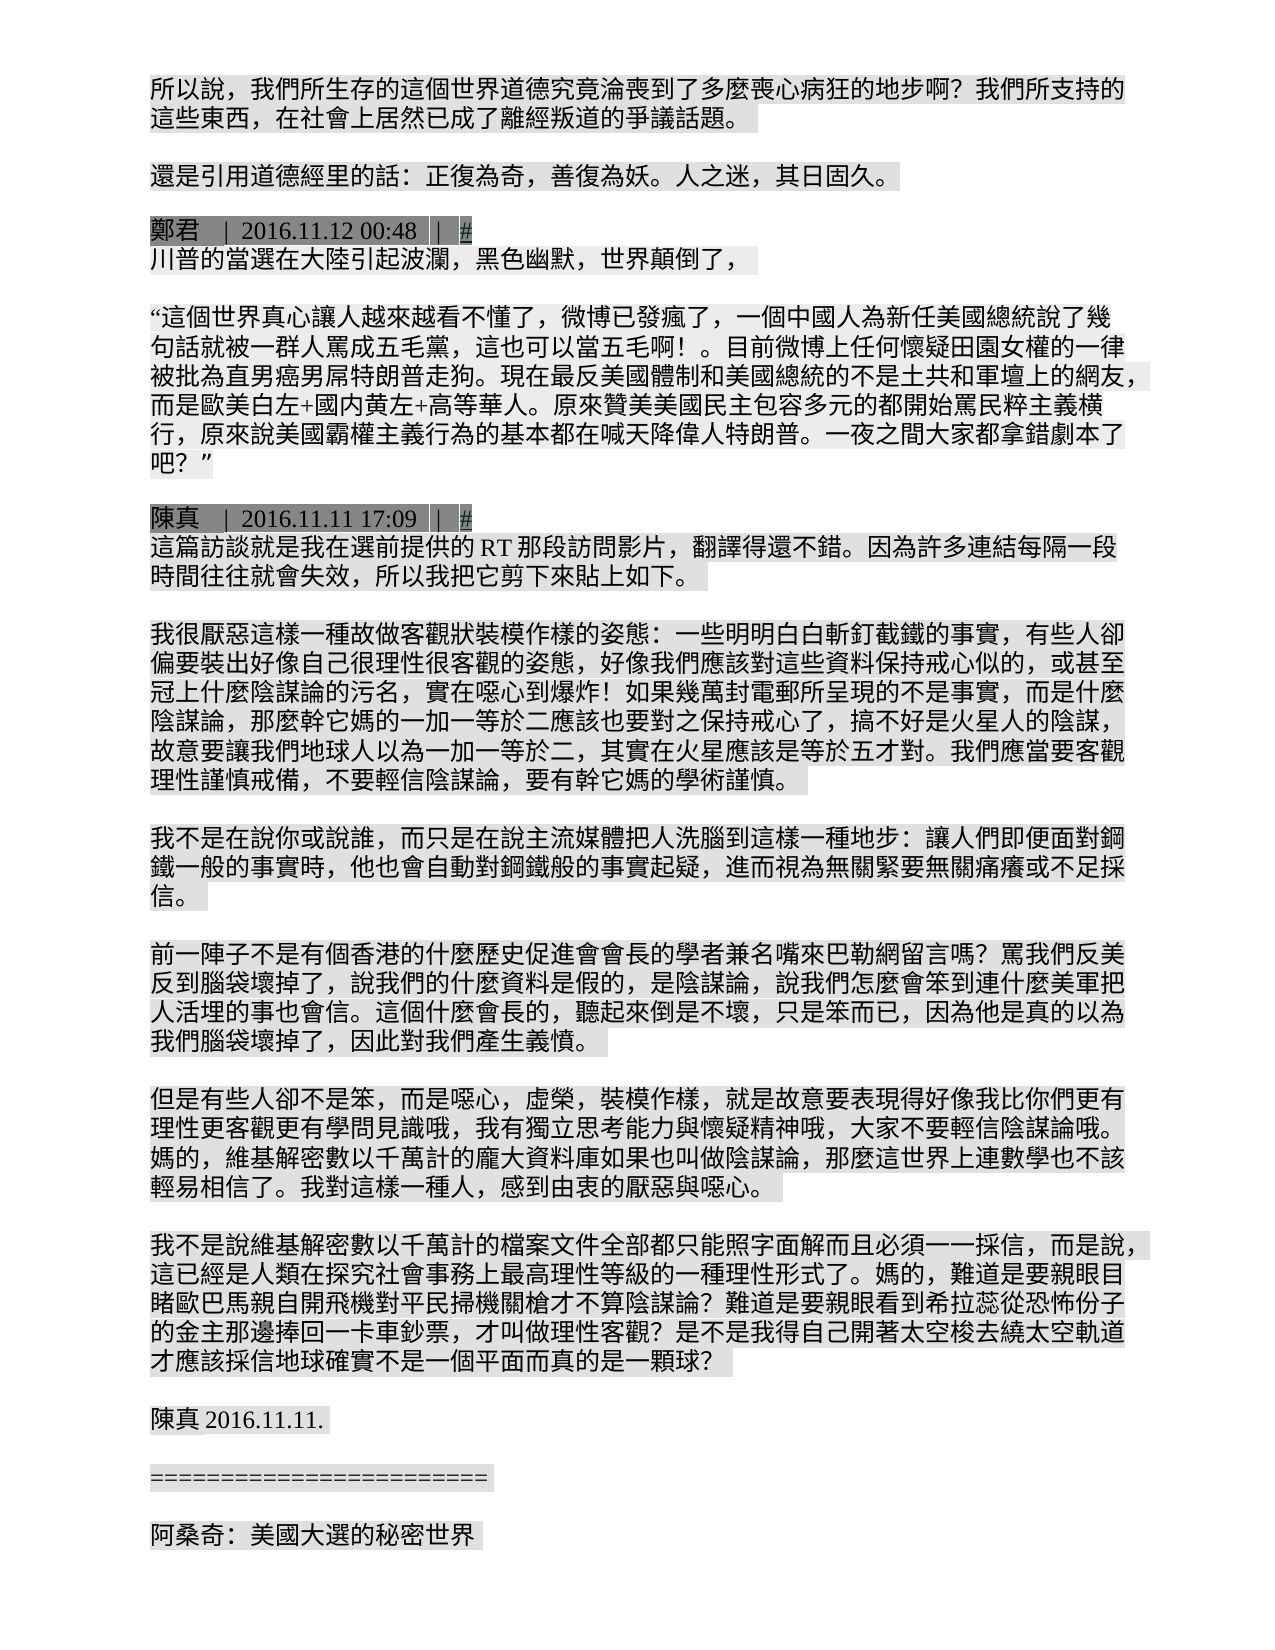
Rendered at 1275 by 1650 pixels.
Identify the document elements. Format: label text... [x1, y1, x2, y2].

text 角色顛倒的不隻大陸，更有美國人自已。 美國4chan網站在本次大選中，主流媒體、社交網被操縱的情況下，罕見揭發希拉里郵件門並深入分析、討論的，可謂是川普當選的大功臣。話說大陸兩大從頭到尾堅定支持川普的網站，知乎不用說，在美國的海外黨獻身說法並在美組建華裔川普後援團組織實際行動--參加川普的集會、在費城租飛機拉川普宣傳長幅、動員周圍人向川普投票並提供便利，而另一個和4chan性質相似的動漫討論網站，有幢川普競選的帖子，今年年初建的，到現在已1588頁47628個回複，裡面則是ID菜園之州的美國白人親身講述美國現在窒息的政治正確氛圍，科普美國政治局勢。 https://goo.gl/s7fAUV 回到正題，這次大選有人在4chan上截取的一個帖子，這貼不了圖我轉下翻譯過來的内容： 政治版的諸君,我突然意識到一件非常悲傷的事情。 4chan這個網站，以及我們這個政治版，一直以來都是以強行抬扛、反抗社會準則、刷新道德底線和偏離主流倫理為已任，一直以來我們都在挑戰主流政治的種種觀念。可是現在，這個網絡上最低劣下流陰暗的角落，卻開始強調人們應該支持家庭價值觀、應該有所信仰、應該有騎士精神、應該尊重傳統、應該為自己的血統感到自豪。 所以說，我們所生存的這個世界道德究竟淪喪到了多麼喪心病狂的地步啊？我們所支持的這些東西，在社會上居然已成了離經叛道的爭議話題。 還是引用道德經里的話：正復為奇，善復為妖。人之迷，其日固久。 [150, 75, 1125, 191]
text 鄭君 | 2016.11.12 00:48 | # [150, 216, 1125, 246]
text 川普的當選在大陸引起波瀾，黑色幽默，世界顛倒了， “這個世界真心讓人越來越看不懂了，微博已發瘋了，一個中國人為新任美國總統說了幾句話就被一群人罵成五毛黨，這也可以當五毛啊！。目前微博上任何懷疑田園女權的一律被批為直男癌男屌特朗普走狗。現在最反美國體制和美國總統的不是土共和軍壇上的網友，而是歐美白左+國内黄左+高等華人。原來贊美美國民主包容多元的都開始罵民粹主義横行，原來說美國霸權主義行為的基本都在喊天降偉人特朗普。一夜之間大家都拿錯劇本了吧？” [150, 246, 1125, 479]
text 陳真 | 2016.11.11 17:09 | # [150, 504, 1125, 533]
text 這篇訪談就是我在選前提供的RT那段訪問影片，翻譯得還不錯。因為許多連結每隔一段時間往往就會失效，所以我把它剪下來貼上如下。 我很厭惡這樣一種故做客觀狀裝模作樣的姿態：一些明明白白斬釘截鐵的事實，有些人卻偏要裝出好像自己很理性很客觀的姿態，好像我們應該對這些資料保持戒心似的，或甚至冠上什麼陰謀論的污名，實在噁心到爆炸！如果幾萬封電郵所呈現的不是事實，而是什麼陰謀論，那麼幹它媽的一加一等於二應該也要對之保持戒心了，搞不好是火星人的陰謀，故意要讓我們地球人以為一加一等於二，其實在火星應該是等於五才對。我們應當要客觀理性謹慎戒備，不要輕信陰謀論，要有幹它媽的學術謹慎。 我不是在說你或說誰，而只是在說主流媒體把人洗腦到這樣一種地步：讓人們即便面對鋼鐵一般的事實時，他也會自動對鋼鐵般的事實起疑，進而視為無關緊要無關痛癢或不足採信。 前一陣子不是有個香港的什麼歷史促進會會長的學者兼名嘴來巴勒網留言嗎？罵我們反美反到腦袋壞掉了，說我們的什麼資料是假的，是陰謀論，說我們怎麼會笨到連什麼美軍把人活埋的事也會信。這個什麼會長的，聽起來倒是不壞，只是笨而已，因為他是真的以為我們腦袋壞掉了，因此對我們產生義憤。 但是有些人卻不是笨，而是噁心，虛榮，裝模作樣，就是故意要表現得好像我比你們更有理性更客觀更有學問見識哦，我有獨立思考能力與懷疑精神哦，大家不要輕信陰謀論哦。媽的，維基解密數以千萬計的龐大資料庫如果也叫做陰謀論，那麼這世界上連數學也不該輕易相信了。我對這樣一種人，感到由衷的厭惡與噁心。 我不是說維基解密數以千萬計的檔案文件全部都只能照字面解而且必須一一採信，而是說，這已經是人類在探究社會事務上最高理性等級的一種理性形式了。媽的，難道是要親眼目睹歐巴馬親自開飛機對平民掃機關槍才不算陰謀論？難道是要親眼看到希拉蕊從恐怖份子的金主那邊捧回一卡車鈔票，才叫做理性客觀？是不是我得自己開著太空梭去繞太空軌道才應該採信地球確實不是一個平面而真的是一顆球？ 陳真2016.11.11. ======================== 阿桑奇：美國大選的秘密世界 《跨時》按：本文譯自美國《Counterpunch》，部分內容以原訪問視頻為準。 朱利安·阿桑奇與約翰·皮爾格對談： 美國大選的秘密世界 朱利安·阿桑奇（Julian Assange） 約翰·皮爾格（John Pilger） 2016年11月4日 張本清譯 吳康雄校 2016年11月10日 朱利安·阿桑奇（來源：Dartmouth Films） 這次訪問在政治難民朱利安·阿桑奇所在的厄瓜多爾駐倫敦大使館內攝影，在2016年11月5日廣播。 約翰·皮爾格（下略皮爾格）： 在美國大選選戰的這最後幾天，聯邦調查局（FBI）介入調查希拉里·克林頓（Hillary Clinton），這到底有什麼意義？ 朱利安·阿桑奇（下略阿桑奇）： 如果你看看聯邦調查局的歷史，它實際上就是美國的政治警察。中央情報局前局長 ［大衛·彼得雷烏斯上將（General David Petraeus）］把機密資料交給情婦，因此被聯邦調查局拿下，就是一個示範。幾乎沒有人可以逃出他們的五指山。聯邦調查局一直要讓人們知道，沒有人是可以抵抗他們的。但希拉里卻非常顯眼地抵抗聯邦調查局的調查，讓調查局看起來不夠硬，激怒了局裏面的一些人。 我們發表了大約3萬3千封希拉里擔任國務卿其間發出的電郵。它們來自一批剛好超過6萬封電郵的材料，希拉里自己保存了其中的一半——3萬封電郵，我們就發表了大約一半。 然後，還有我們正在發表的波德斯塔（John Podesta）電郵材料。波德斯塔是希拉里的競選經理，有一條主線貫穿他的這些電郵。那裏有很多關於他們所謂的「給錢入局」（pay-for-play）的事情的記載：讓各國、個人和財團購買同他們接觸的門路。這些電郵，加上希拉里藏匿國務卿任內電郵的問題，造成了聯邦調查局進一步受壓的氛圍。 皮爾格： 克林頓競選團隊說，俄羅斯是這一切的幕後黑手，俄羅斯在操縱大選，同時是維基解密及其電郵材料的來源。 阿桑奇： 克林頓陣營正在成功地投射一種新麥卡錫主義的竭斯底里：俄羅斯要為所有的事情負責。希拉里多次作假，宣稱十七個美國情報機構確定了俄羅斯是我們發表的材料的來源。這是假的，我們要說，俄羅斯政府不是我們的來源。 維基解密發表材料已經十年了。在這十年期間，我們發表了1000萬份文件，數千份單獨的刊物，有幾千個不同的來源，我們從來沒有搞錯一件事。 皮爾格： 那些證實販賣接觸門路，說明希拉里本人如何從中獲得物質和政治利益的電郵，是十分異乎尋常的。我想起了卡塔爾某代表開出了100萬美元的支票，比爾·克林頓（Bill Clinton）就同他見了五分鐘的面。 阿桑奇： 還有摩洛哥給的1200萬美元⋯⋯ 皮爾格： 對耶，摩洛哥給的1200萬。 阿桑奇： 讓希拉里去參加一場派對。 皮爾格： 對我來說電郵材料揭露最深刻的，關於美國外交政策的部分而言，它們展示了希拉里和中東的伊斯蘭國聖戰運動的創立之間的直接聯繫。你可以說說，電郵材料是怎樣的證明了那些應該同伊斯蘭國聖戰份子作戰的人，竟然就是那些幫手製造他們的人。 阿桑奇： 希拉里在2014年年初，就在她離開國務院後不久，發了一封電郵給她的競選經理波德斯塔，明言沙特阿拉伯和卡塔爾政府是伊斯蘭國的金主。我想這是整批材料之中最重要的一封電郵，但或許因為沙特和卡塔爾的資金的參與面很廣，包括了不少的媒體機構，所有嚴肅的分析者，甚至美國政府都提及，或者認為，確實有一些沙特的人物在支持伊斯蘭國——但他們的托辭總是，啊，這只是些不入流的王公貴族，花銷他們自己的石油紅利份額、為所欲為，但政府實際上還是不贊成的。 但那封電郵否定了這種說法。它直接說出，沙特和卡塔爾的政府，是伊斯蘭國的金主。 皮爾格： 沙特、卡塔爾、摩洛哥和巴林，特別是沙特和卡塔爾，在希拉里擔任國務卿期間，給了這一大筆錢克林頓基金會（Clinton Foundation），就在那個時候，國務院批准，特別向沙特阿拉伯，出賣鉅額軍火。 阿桑奇： 在希拉里之下，全世界有史以來最大宗的、價值800多億美元的軍火銷售，和沙特阿拉伯成交了。事實上，在她國務卿任內，美國出口軍火的總值翻了一番。 皮爾格： 當然，以上種種的結論就是，創立那個稱為伊斯蘭國的臭名昭著的恐怖主義團體的金主，正正就是捐獻給克林頓基金會的同一批人。 阿桑奇： 是的。 皮爾格： 這太神奇了。 阿桑奇： 希拉里只是一個人。我其實覺得希拉里這個人是挺可憐的，因為在她身上，我看到了一個被自己的野心活活吃掉的人，被折磨到發病的地步，權慾薰心到昏厥的地步。她代表了一整個人際和國際網絡。問題是，希拉里在這個龐大網絡的角色是什麼？她是處於中心的一個嵌齒。周圍有不同的齒輪在運轉：像高盛般的大銀行、華爾街的主要成分，情報機關，國務院中人和沙特人等等。 她是把這些不同的齒輪聯繫起來的核心部件。她是「這一切」的圓滑的核心代表，「這一切」或多或少就是目前在美國掌權的成分。我們可以叫它做建制，或者是哥倫比亞特區（華盛頓）共識。我們發表的其中一封比較重要的波德斯塔電郵，說明了奧巴馬內閣的組成過程，還有一半閣員由花旗銀行某代表提名的事實。這是十分讓人驚嘆的。 皮爾格： 花旗銀行是不是提供了一份名單？⋯⋯ 阿桑奇： 是的。 皮爾格： ⋯⋯這些人成為了大半個奧巴馬內閣。 阿桑奇： 是的。 皮爾格： 所以華爾街決定什麼人進入美國總統的內閣？ 阿桑奇： 如果你當年有密切觀察奧巴馬的選戰，你可以看到它最後和銀行利益是走得很近的。它和石油利益不是走得很近，但和銀行利益就是的。 所以，我相信，不了解沙特阿拉伯，是不可能真正了解希拉里的外交政策的。她和沙特阿拉伯的關係是十分密切的。 皮爾格： 為什麼她這麼公開地熱烈慶祝利比亞的毀滅？你可以說說這些電郵告訴我們，那裏到底發生了什麼事？因為利比亞是今天敘利亞很多動亂的來源，利比亞差不多是希拉里的個人侵略戰爭。關於這個問題，電郵材料告訴了我們什麼？ 阿桑奇： 利比亞戰爭，與其說是別的什麼人的戰爭，是希拉里的戰爭。巴拉克·奧巴馬原本是反對的。這場戰爭是誰推動的？是希拉里。她的電郵自始至終都為這個事實提供了文證。她派她最喜歡的代理人悉尼·布魯門撒爾（Sidney Blumenthal）參與其事。在我們發表的3萬3千封希拉里電郵之中，1700多封的唯一題材，就是利比亞。侵略的原因不是利比亞有廉價石油。希拉里相信幹掉卡扎菲、推翻利比亞國家，是她可以用來為總統大選助選的政績。 2011年年末，一份為希拉里製作的，稱為《利比亞嘀嗒》（Libya Tick Tock）的內部文件出台。這是一份按年月順序的敘述，說明希拉里是毀滅利比亞國家的核心人物。這在利比亞國內，造成了約4萬人的死亡，聖戰分子、伊斯蘭國走了進去，引致了歐洲的難民、移民危機。 除了人們逃離利比亞之外，軍火流動也在非洲其它國家造成不穩，但是，利比亞國家本身已經失去控制出入境人員的能力。利比亞面對地中海，曾經是非洲這個瓶子的軟木塞。因為利比亞曾經維護了地中海的秩序，此前逃離非洲的經濟、內戰和各種問題的人們，並沒有進入歐洲。在2011年年初，卡扎菲毫不隱諱的這樣說：「這些歐洲人轟炸利比亞、企圖毀滅利比亞，以為自己在幹什麼？沒有利比亞，洪水般的非洲移民和聖戰分子將會走進歐洲。」事情確實就是這樣發生了。 皮爾格： 人們有這樣的質疑，他們說「維基解密在幹什麼？」，「他們是要把特朗普送進白宮嗎？」 阿桑奇： 我的答案是，他們是不會讓特朗普當選的。為什麼我會這樣說？因為他得罪了美國所有的建制機關。特朗普沒有任何建制機關的支持，或者說除了福音派之外，假如你可以把他們當作一個建制機關的話。但是銀行、情報機關、軍火公司、外資大財團⋯⋯全都團結一致支持希拉里。連媒體也是這樣，媒體老闆們，甚至記者們都支持希拉里。 皮爾格： 有人指控維基解密和俄國人串通。有些人說「好吧，為什麼維基解密不會調查和發表關於俄羅斯的電郵？」 阿桑奇： 我們已經發表了80萬份同俄羅斯有關的各種文件，當中大部分是批判性的。有大量書籍引用我們發表的這些材料，當中大部分也是批判性的。有好幾宗官司，都有引用我們的這些文件：聲稱在俄羅斯遭到政治迫害的難民資格申請人，引用我們的文件作證。 皮爾格： 你本人對於美國大選有沒有立場？希拉里、特朗普兩個之中，你會不會想選誰？ 阿桑奇： 讓我們談談特朗普。他在美國人和歐洲人的思維裏面，代表了什麼？他代表了美國的白人人渣（white trash），就是希拉里宣佈是「可鄙的和沒救的」那種人。這意思就是，從建制或所謂有教養的大都市優雅視角去看，特朗普代表的是紅脖子（red necks）大老粗的那種人，一群化外之民。因為特朗普十分明顯地——通過他的言行，還有出席他的選舉集會的那種人——代表了並不屬於有教養的中產階級上層的那些人，所以產生了一種不要同這些人扯上任何關係的恐懼。是這樣的一種社會恐懼：任何人被指控有可能在幫助特朗普，包括批評希拉里，階級身分就會降格。如果我們看看中產階級是怎樣的獲取經濟和社會權力，這種現象是很容易理解的。 皮爾格： 我想談談厄瓜多爾，給予你難民身分，在這裏、它的駐倫敦大使館之中，給予你政治庇護的小國。為了十分明顯的，不想被視為干預美國大選的原因，厄瓜多爾現在切斷了我們在做訪問的這個地方、就是大使館的互聯網。你可以說說他們為什麼會採取這種行動，還有評價一下厄瓜多爾對你的支持？ 阿桑奇： 讓我們回到四年前。因為美國引渡的官司，我在大使館這裏向厄瓜多爾申請庇護，一個月之後，我的申請獲得批准。從那個時候開始，大使館就一直被英國警察包圍。這場警察行動還算挺貴的，一年多前，英國政府承認已經花了1260多萬英鎊。他們動用了便衣警察，還有各種各樣的機械監控攝像機——就是這樣，在倫敦的中心，在1600萬人人口的厄瓜多爾和英國，還有在旁助陣的美國之間，正在發生一場頗嚴重的衝突。厄瓜多爾給我政治庇護，是勇敢和有原則的做法。現在是美國大選，厄瓜多爾選舉會在下年2月舉行，因為我們發表的真確材料，白宮正在感到政治壓力。 維基解密沒有在厄瓜多爾治下——無論是在大使館還是厄瓜多爾本土——發表材料。我們在法國、德國、荷蘭還有其它的一些國家發表材料。所以現在企圖通過我的難民身分，向維基解密施壓的做法，是完全不能接受的。他們這樣做是要拿下一家出版機構，阻止我們出版涉及美國人民和其他人們的重大利益的，關於這場選舉的材料。 皮爾格： 告訴我們，你如果走出大使館，會發生什麼事。 阿桑奇： 我會立即被英國警察逮捕，然後被立即引渡到美國或瑞典。在瑞典，我沒有被正式起訴，我之前已經被［斯德哥爾摩高級檢察官夏娃·芬尼（Eva Finne）］消除嫌疑。我們不肯定將會發生什麼事，但我們知道瑞典政府拒絕評論他們會不會把我引渡去美國。我們知道，起碼從2000年開始，瑞典答應了美國100%的引渡要求。也就是說，在過去15年來，美國要瑞典引渡的每一個人，都被引渡了。瑞典政府拒絕擔保我不會被引渡到美國。 皮爾格： 人們經常問我，你是怎樣應對你現在所處的孤立狀況的。 阿桑奇： 就這樣說吧。人類最好的特質之一，是他們能夠適應環境。人類最壞的特質之一，是他們能夠適應環境。人們適應環境，開始容忍虐待，適應自己參與虐待，適應逆境，然後繼續下去。我現在的情況，老實說，我是有點被關起來了——對我來說，大使館這裏就是世界⋯⋯我看到的就只有這個地方。 皮爾格： 這是一個沒有陽光的世界，不是嗎？ 阿桑奇： 這是一個沒有陽光的世界，但我已經好久沒有見過陽光了，我忘記了它是怎樣的了。 皮爾格： 嗯。 阿桑奇： 所以，沒錯，你會適應。真正刺激到我的一件事，是我的年輕的孩子們，他們也在適應。他們在適應沒有父親。這是一種十分難受的適應，是他們從來沒有要過的東西。 皮爾格： 你擔心他們嗎？ 阿桑奇： 是的，我擔心他們。我也擔心他們的母親。 皮爾格： 有些人會說「好的，為什麼你不乾脆來個了斷，走出大使館，讓自己被引渡去瑞典？」 阿桑奇： 聯合國［任意拘留問題工作組］是評估過這整件事的。他們花了18個月進行正式的、對抗性的訴訟程序。我和聯合國，同瑞典和英國抗辯。誰有道理呢？聯合國的結論是，我正在受到任意拘留的不法待遇、我的自由被剝奪，在我身上發生的這些事情，都不在英國和瑞典所必須遵守的法律框架之內，是非法的濫權事件。這是聯合國在正式提出「這裏在發生什麼？你們的法律辯解在哪裏？阿桑奇認為你們應該承認他的庇護權。」 現在，瑞典正式答覆聯合國說「不，我們不會」［接受聯合國的裁決］。也就是說，他們保留引渡我的權利。 對於媒體配合西方建制的論述，沒有把這個情況的事實公開報導，我感到是十分神奇的。沒錯，這就是說，西方有政治犯，是一個事實。不只是我，還有另外一批人。西方是有政治犯的。當然，沒有一個國家會認為，它以政治原因拘留或監禁的那些人，應該被稱做政治犯。在中國，他們不會稱呼他們做政治犯，在阿塞拜疆也不會這樣做，在美國、英國或者瑞典，它們都不會這樣做。對它們來說，要承認自己有政治犯，是完全不可以接受的。 現在瑞典的這個案件，我從來沒有被正式起訴，我之前還已經被消除嫌疑、宣告無罪，涉案的女性本人說警察杜撰了罪名，聯合國正式宣佈了整件事是非法的，厄瓜多爾國家調查後，也裁定給我庇護。這些都是事實，但他們的宣傳是怎樣的呢？ 皮爾格： 是的，他們在宣傳別的東西。 阿桑奇： 他們的宣傳就是假裝，不斷地假裝我被起訴犯罪，絕口不提我之前已經被消除嫌疑，絕口不提涉案女性本身已經表明，罪名是警察杜撰的。 他們的宣傳就是要迴避這個事實：聯合國正式裁定發生在我身上的整件事情是非法的。他們絕口不提，厄瓜多爾根據它的正式程序，對我的問題作出了正式的裁決：我確實正在被美國迫害。 訪問全文完 [150, 533, 1125, 1550]
